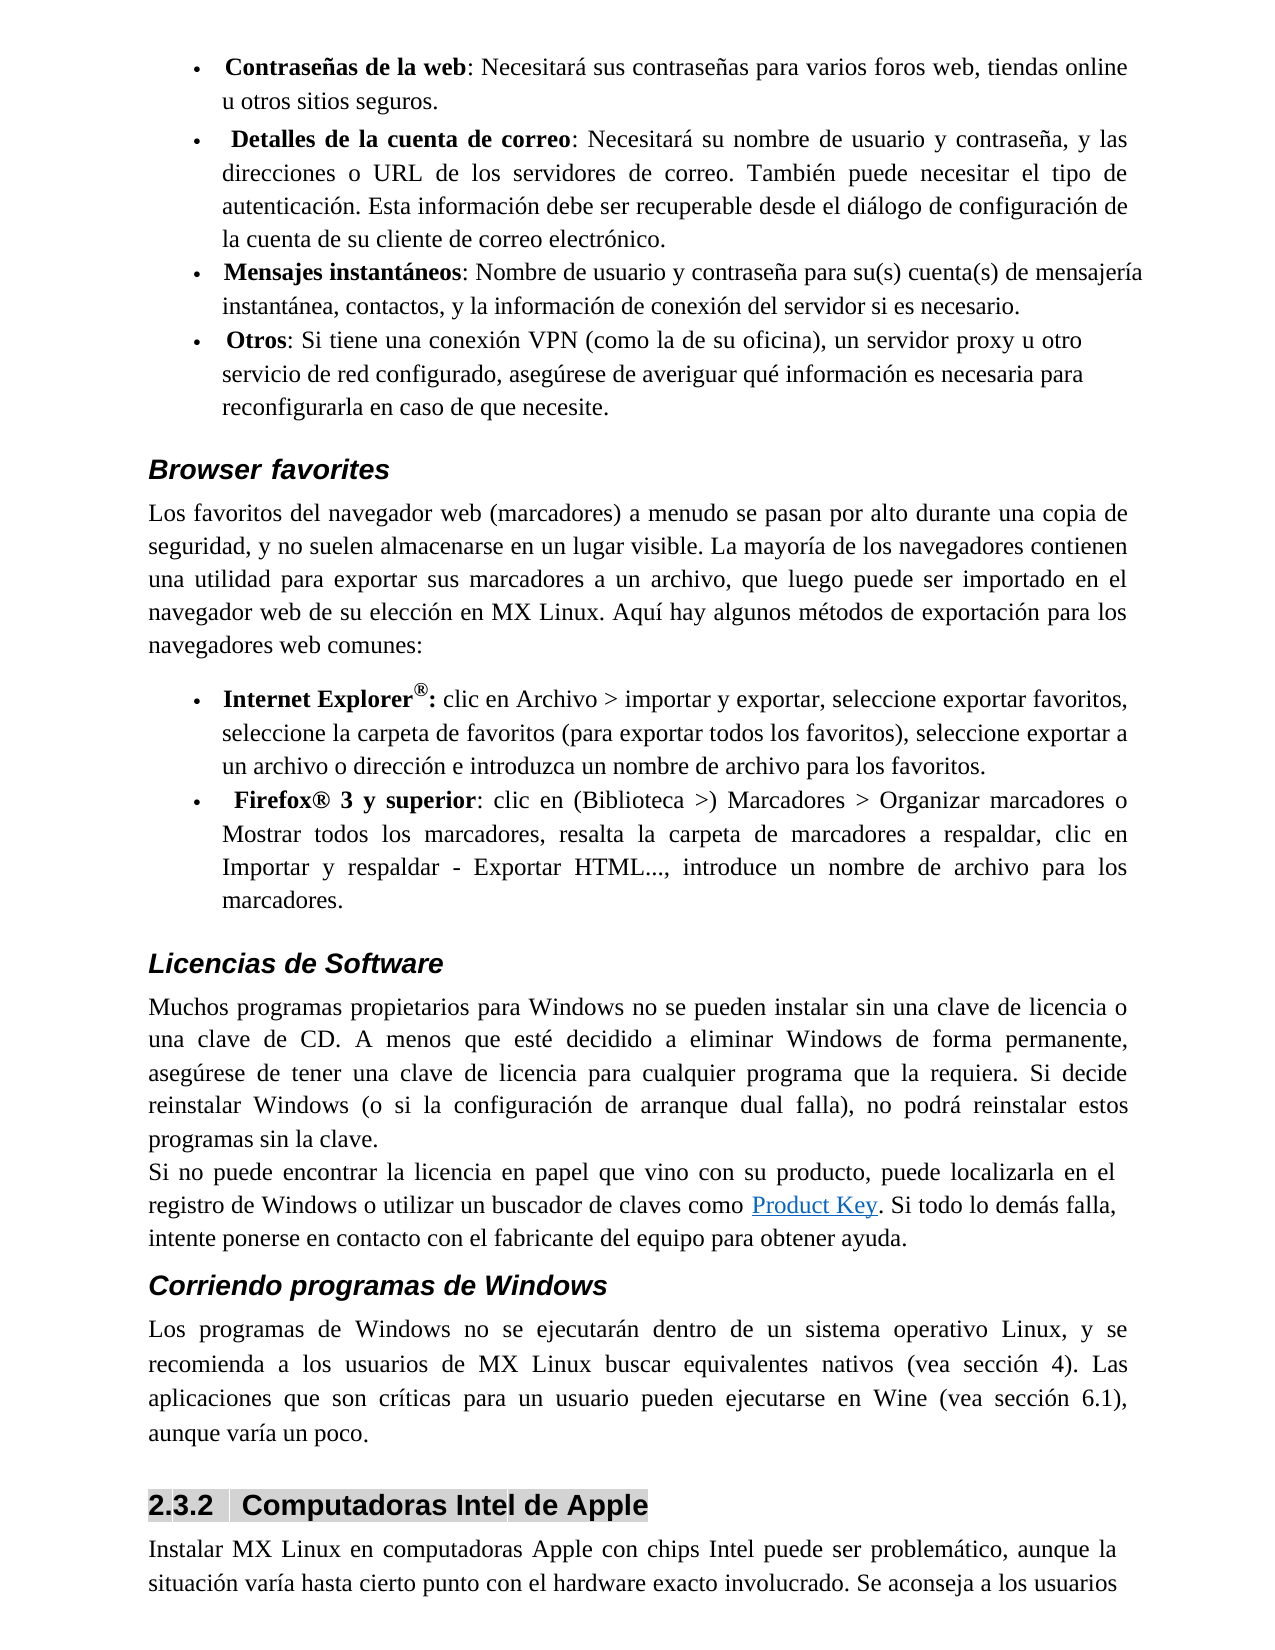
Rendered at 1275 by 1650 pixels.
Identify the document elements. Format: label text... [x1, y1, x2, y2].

text Si no puede encontrar la licencia en papel que vino con su producto, puede localizarla en el registro de Windows o utilizar un buscador de claves como Product Key. Si todo lo demás falla, intente ponerse en contacto con el fabricante del equipo para obtener ayuda. [148, 1157, 1117, 1252]
text • Contraseñas de la web: Necesitará sus contraseñas para varios foros web, tiendas online u otros sitios seguros. [192, 52, 1129, 114]
text • Detalles de la cuenta de correo: Necesitará su nombre de usuario y contraseña, y las direcciones o URL de los servidores de correo. También puede necesitar el tipo de autenticación. Esta información debe ser recuperable desde el diálogo de configuración de la cuenta de su cliente de correo electrónico. [192, 124, 1129, 252]
text • Firefox® 3 y superior: clic en (Biblioteca >) Marcadores > Organizar marcadores o Mostrar todos los marcadores, resalta la carpeta de marcadores a respaldar, clic en Importar y respaldar - Exportar HTML..., introduce un nombre de archivo para los marcadores. [192, 785, 1129, 913]
text 2.3.2 Computadoras Intel de Apple [148, 1488, 1133, 1522]
text Los favoritos del navegador web (marcadores) a menudo se pasan por alto durante una copia de seguridad, y no suelen almacenarse en un lugar visible. La mayoría de los navegadores contienen una utilidad para exportar sus marcadores a un archivo, que luego puede ser importado en el navegador web de su elección en MX Linux. Aquí hay algunos métodos de exportación para los navegadores web comunes: [148, 498, 1129, 659]
text Corriendo programas de Windows [148, 1269, 1133, 1302]
text Los programas de Windows no se ejecutarán dentro de un sistema operativo Linux, y se recomienda a los usuarios de MX Linux buscar equivalentes nativos (vea sección 4). Las aplicaciones que son críticas para un usuario pueden ejecutarse en Wine (vea sección 6.1), aunque varía un poco. [148, 1314, 1129, 1448]
text Instalar MX Linux en computadoras Apple con chips Intel puede ser problemático, aunque la situación varía hasta cierto punto con el hardware exacto involucrado. Se aconseja a los usuarios [148, 1534, 1118, 1596]
text • Internet Explorer®: clic en Archivo > importar y exportar, seleccione exportar favoritos, seleccione la carpeta de favoritos (para exportar todos los favoritos), seleccione exportar a un archivo o dirección e introduzca un nombre de archivo para los favoritos. [192, 678, 1129, 780]
text Muchos programas propietarios para Windows no se pueden instalar sin una clave de licencia o una clave de CD. A menos que esté decidido a eliminar Windows de forma permanente, asegúrese de tener una clave de licencia para cualquier programa que la requiera. Si decide reinstalar Windows (o si la configuración de arranque dual falla), no podrá reinstalar estos programas sin la clave. [148, 992, 1129, 1152]
text Licencias de Software [148, 947, 1133, 979]
text Browser favorites [148, 453, 1133, 486]
text • Otros: Si tiene una conexión VPN (como la de su oficina), un servidor proxy u otro servicio de red configurado, asegúrese de averiguar qué información es necesaria para reconfigurarla en caso de que necesite. [192, 325, 1084, 420]
text • Mensajes instantáneos: Nombre de usuario y contraseña para su(s) cuenta(s) de mensajería instantánea, contactos, y la información de conexión del servidor si es necesario. [192, 257, 1144, 320]
